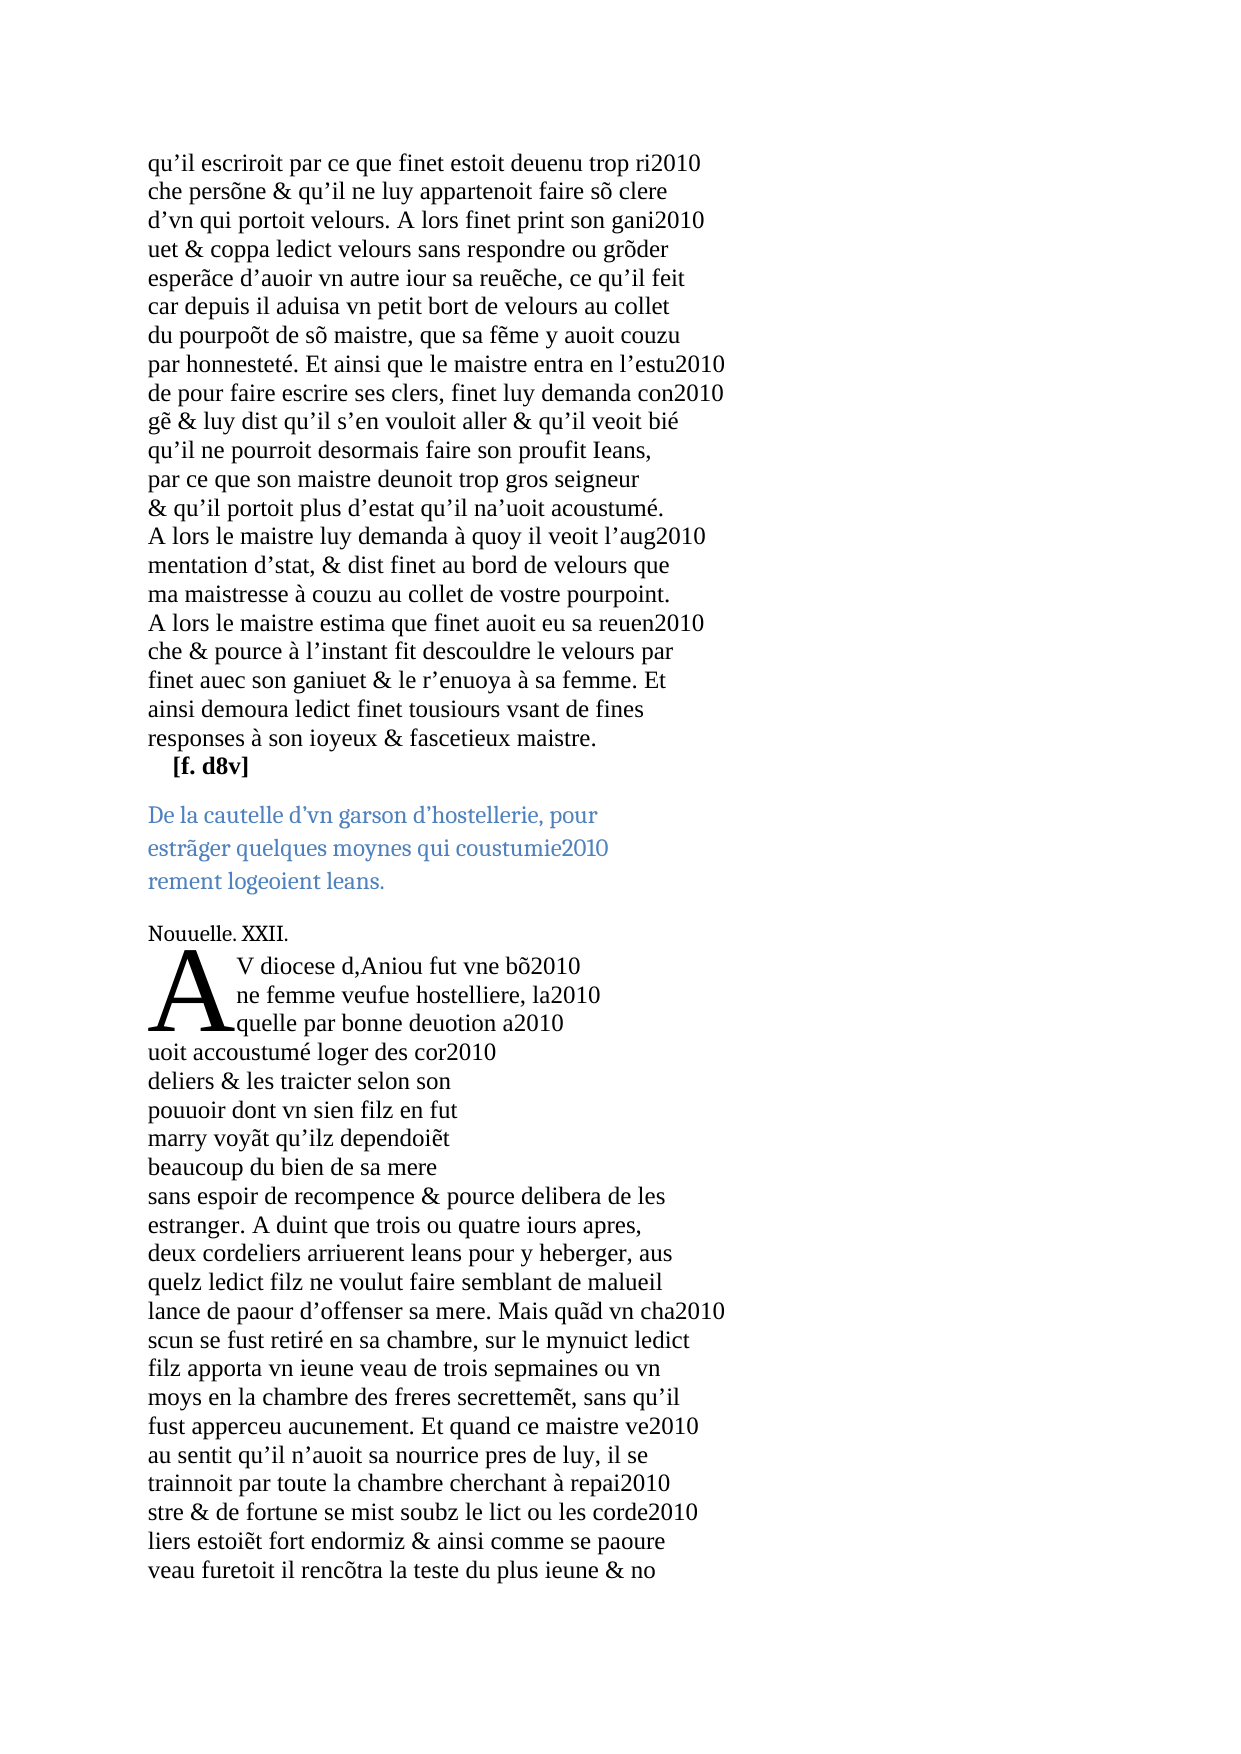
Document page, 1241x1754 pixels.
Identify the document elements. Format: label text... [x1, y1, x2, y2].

text AV diocese d,Aniou fut vne bõ2010 ne femme veufue hostelliere, la2010 quelle par bonne deuotion a2010 uoit accoustumé loger des cor2010 deliers & les traicter selon son pouuoir dont vn sien filz en fut marry voyãt qu’ilz dependoiẽt beaucoup du bien de sa mere sans espoir de recompence & pource delibera de les estranger. A duint que trois ou quatre iours apres, deux cordeliers arriuerent leans pour y heberger, aus quelz ledict filz ne voulut faire semblant de malueil lance de paour d’offenser sa mere. Mais quãd vn cha2010 scun se fust retiré en sa chambre, sur le mynuict ledict filz apporta vn ieune veau de trois sepmaines ou vn moys en la chambre des freres secrettemẽt, sans qu’il fust apperceu aucunement. Et quand ce maistre ve2010 au sentit qu’il n’auoit sa nourrice pres de luy, il se trainnoit par toute la chambre cherchant à repai2010 stre & de fortune se mist soubz le lict ou les corde2010 liers estoiẽt fort endormiz & ainsi comme se paoure veau furetoit il rencõtra la teste du plus ieune & no [148, 951, 1093, 1583]
text qu’il escriroit par ce que finet estoit deuenu trop ri2010 che persõne & qu’il ne luy appartenoit faire sõ clere d’vn qui portoit velours. A lors finet print son gani2010 uet & coppa ledict velours sans respondre ou grõder esperãce d’auoir vn autre iour sa reuẽche, ce qu’il feit car depuis il aduisa vn petit bort de velours au collet du pourpoõt de sõ maistre, que sa fẽme y auoit couzu par honnesteté. Et ainsi que le maistre entra en l’estu2010 de pour faire escrire ses clers, finet luy demanda con2010 gẽ & luy dist qu’il s’en vouloit aller & qu’il veoit bié qu’il ne pourroit desormais faire son proufit Ieans, par ce que son maistre deunoit trop gros seigneur & qu’il portoit plus d’estat qu’il na’uoit acoustumé. A lors le maistre luy demanda à quoy il veoit l’aug2010 mentation d’stat, & dist finet au bord de velours que ma maistresse à couzu au collet de vostre pourpoint. A lors le maistre estima que finet auoit eu sa reuen2010 che & pource à l’instant fit descouldre le velours par finet auec son ganiuet & le r’enuoya à sa femme. Et ainsi demoura ledict finet tousiours vsant de fines responses à son ioyeux & fascetieux maistre. [148, 148, 1093, 751]
text [f. d8v] [148, 751, 1093, 780]
subtitle De la cautelle d’vn garson d’hostellerie, pour estrãger quelques moynes qui coustumie2010 rement logeoient leans. [148, 801, 1093, 896]
subtitle Nouuelle. XXII. [148, 921, 1093, 947]
